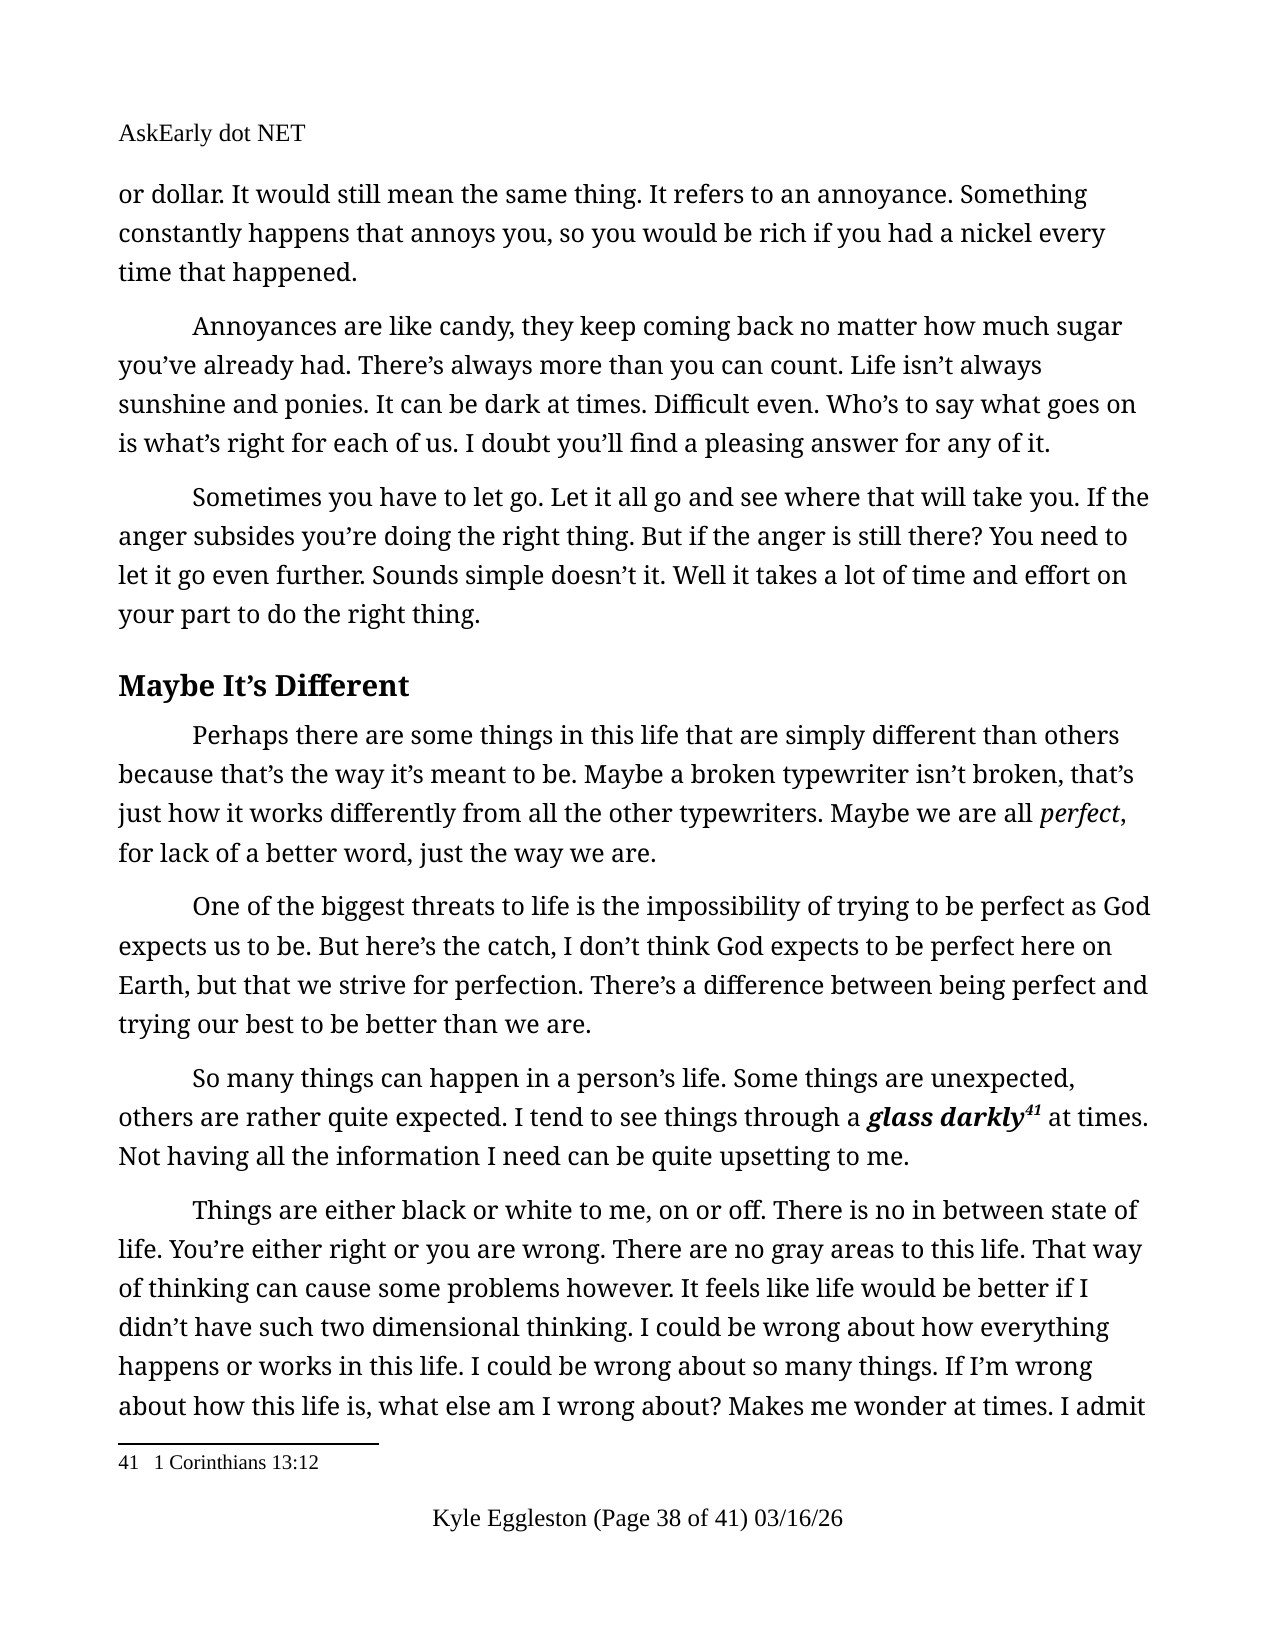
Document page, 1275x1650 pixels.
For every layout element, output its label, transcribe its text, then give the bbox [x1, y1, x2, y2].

text Perhaps there are some things in this life that are simply different than others because that’s the way it’s meant to be. Maybe a broken typewriter isn’t broken, that’s just how it works differently from all the other typewriters. Maybe we are all perfect, for lack of a better word, just the way we are. [118, 718, 1157, 869]
text Things are either black or white to me, on or off. There is no in between state of life. You’re either right or you are wrong. There are no gray areas to this life. That way of thinking can cause some problems however. It feels like life would be better if I didn’t have such two dimensional thinking. I could be wrong about how everything happens or works in this life. I could be wrong about so many things. If I’m wrong about how this life is, what else am I wrong about? Makes me wonder at times. I admit [118, 1192, 1157, 1422]
text One of the biggest threats to life is the impossibility of trying to be perfect as God expects us to be. But here’s the catch, I don’t think God expects to be perfect here on Earth, but that we strive for perfection. There’s a difference between being perfect and trying our best to be better than we are. [118, 889, 1157, 1041]
subtitle Maybe It’s Different [118, 666, 1157, 705]
text Annoyances are like candy, they keep coming back no matter how much sugar you’ve already had. There’s always more than you can count. Life isn’t always sunshine and ponies. It can be dark at times. Difficult even. Who’s to say what goes on is what’s right for each of us. I doubt you’ll find a pleasing answer for any of it. [118, 308, 1157, 460]
text So many things can happen in a person’s life. Some things are unexpected, others are rather quite expected. I tend to see things through a glass darkly at times. Not having all the information I need can be quite upsetting to me. [118, 1060, 1157, 1173]
text or dollar. It would still mean the same thing. It refers to an annoyance. Something constantly happens that annoys you, so you would be rich if you had a nickel every time that happened. [118, 176, 1157, 289]
text 1 Corinthians 13:12 [118, 1449, 1157, 1474]
text Sometimes you have to let go. Let it all go and see where that will take you. If the anger subsides you’re doing the right thing. But if the anger is still there? You need to let it go even further. Sounds simple doesn’t it. Well it takes a lot of time and effort on your part to do the right thing. [118, 480, 1157, 631]
